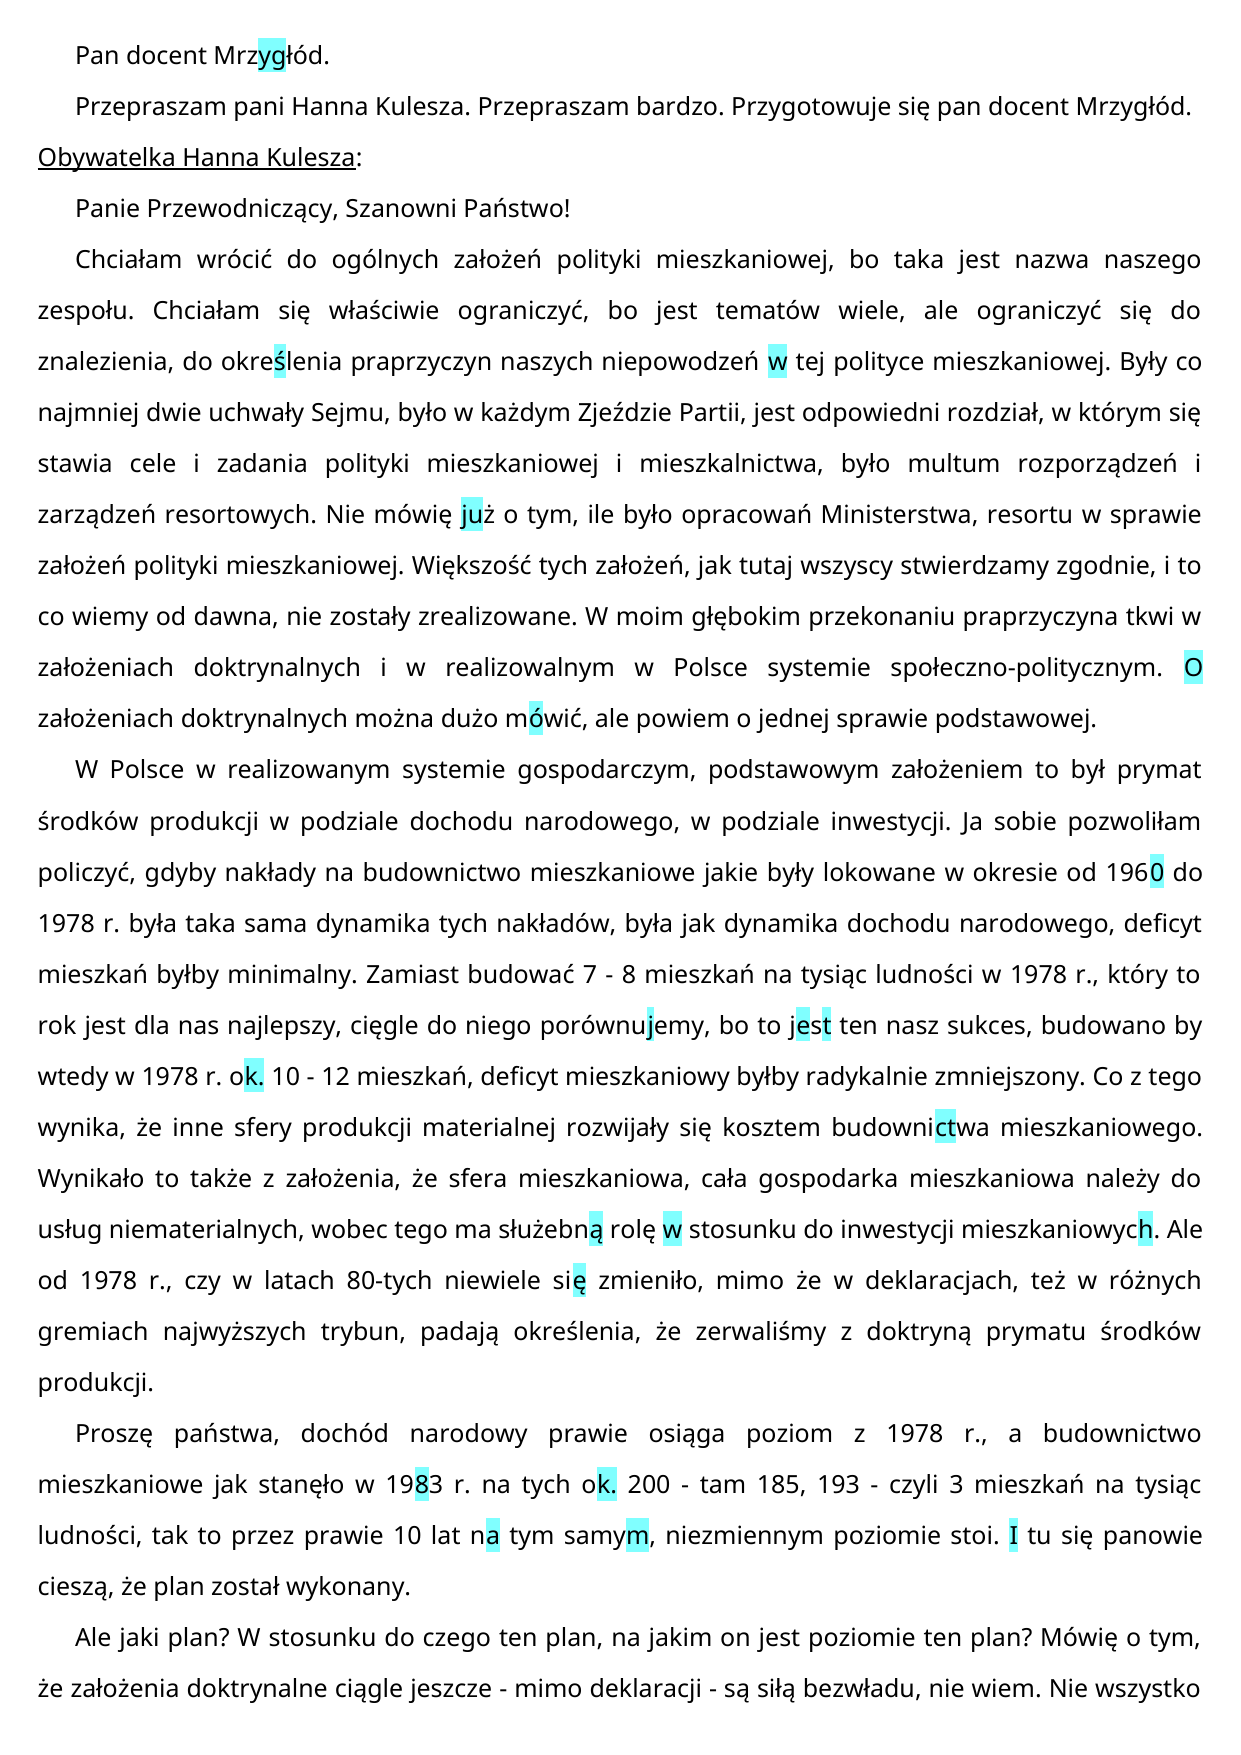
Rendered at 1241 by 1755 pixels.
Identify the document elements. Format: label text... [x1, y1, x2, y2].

text Proszę państwa, dochód narodowy prawie osiąga poziom z 1978 r., a budownictwo mieszkaniowe jak stanęło w 1983 r. na tych ok. 200 - tam 185, 193 - czyli 3 mieszkań na tysiąc ludności, tak to przez prawie 10 lat na tym samym, niezmiennym poziomie stoi. I tu się panowie cieszą, że plan został wykonany. [37, 1416, 1203, 1603]
text Obywatelka Hanna Kulesza: [37, 139, 1203, 174]
text Pan docent Mrzygłód. [37, 37, 1203, 72]
text Panie Przewodniczący, Szanowni Państwo! [37, 191, 1203, 225]
text Ale jaki plan? W stosunku do czego ten plan, na jakim on jest poziomie ten plan? Mówię o tym, że założenia doktrynalne ciągle jeszcze - mimo deklaracji - są siłą bezwładu, nie wiem. Nie wszystko [37, 1620, 1203, 1705]
text Chciałam wrócić do ogólnych założeń polityki mieszkaniowej, bo taka jest nazwa naszego zespołu. Chciałam się właściwie ograniczyć, bo jest tematów wiele, ale ograniczyć się do znalezienia, do określenia praprzyczyn naszych niepowodzeń w tej polityce mieszkaniowej. Były co najmniej dwie uchwały Sejmu, było w każdym Zjeździe Partii, jest odpowiedni rozdział, w którym się stawia cele i zadania polityki mieszkaniowej i mieszkalnictwa, było multum rozporządzeń i zarządzeń resortowych. Nie mówię już o tym, ile było opracowań Ministerstwa, resortu w sprawie założeń polityki mieszkaniowej. Większość tych założeń, jak tutaj wszyscy stwierdzamy zgodnie, i to co wiemy od dawna, nie zostały zrealizowane. W moim głębokim przekonaniu praprzyczyna tkwi w założeniach doktrynalnych i w realizowalnym w Polsce systemie społeczno-politycznym. O założeniach doktrynalnych można dużo mówić, ale powiem o jednej sprawie podstawowej. [37, 242, 1203, 735]
text Przepraszam pani Hanna Kulesza. Przepraszam bardzo. Przygotowuje się pan docent Mrzygłód. [37, 88, 1203, 123]
text W Polsce w realizowanym systemie gospodarczym, podstawowym założeniem to był prymat środków produkcji w podziale dochodu narodowego, w podziale inwestycji. Ja sobie pozwoliłam policzyć, gdyby nakłady na budownictwo mieszkaniowe jakie były lokowane w okresie od 1960 do 1978 r. była taka sama dynamika tych nakładów, była jak dynamika dochodu narodowego, deficyt mieszkań byłby minimalny. Zamiast budować 7 - 8 mieszkań na tysiąc ludności w 1978 r., który to rok jest dla nas najlepszy, cięgle do niego porównujemy, bo to jest ten nasz sukces, budowano by wtedy w 1978 r. ok. 10 - 12 mieszkań, deficyt mieszkaniowy byłby radykalnie zmniejszony. Co z tego wynika, że inne sfery produkcji materialnej rozwijały się kosztem budownictwa mieszkaniowego. Wynikało to także z założenia, że sfera mieszkaniowa, cała gospodarka mieszkaniowa należy do usług niematerialnych, wobec tego ma służebną rolę w stosunku do inwestycji mieszkaniowych. Ale od 1978 r., czy w latach 80-tych niewiele się zmieniło, mimo że w deklaracjach, też w różnych gremiach najwyższych trybun, padają określenia, że zerwaliśmy z doktryną prymatu środków produkcji. [37, 752, 1203, 1399]
